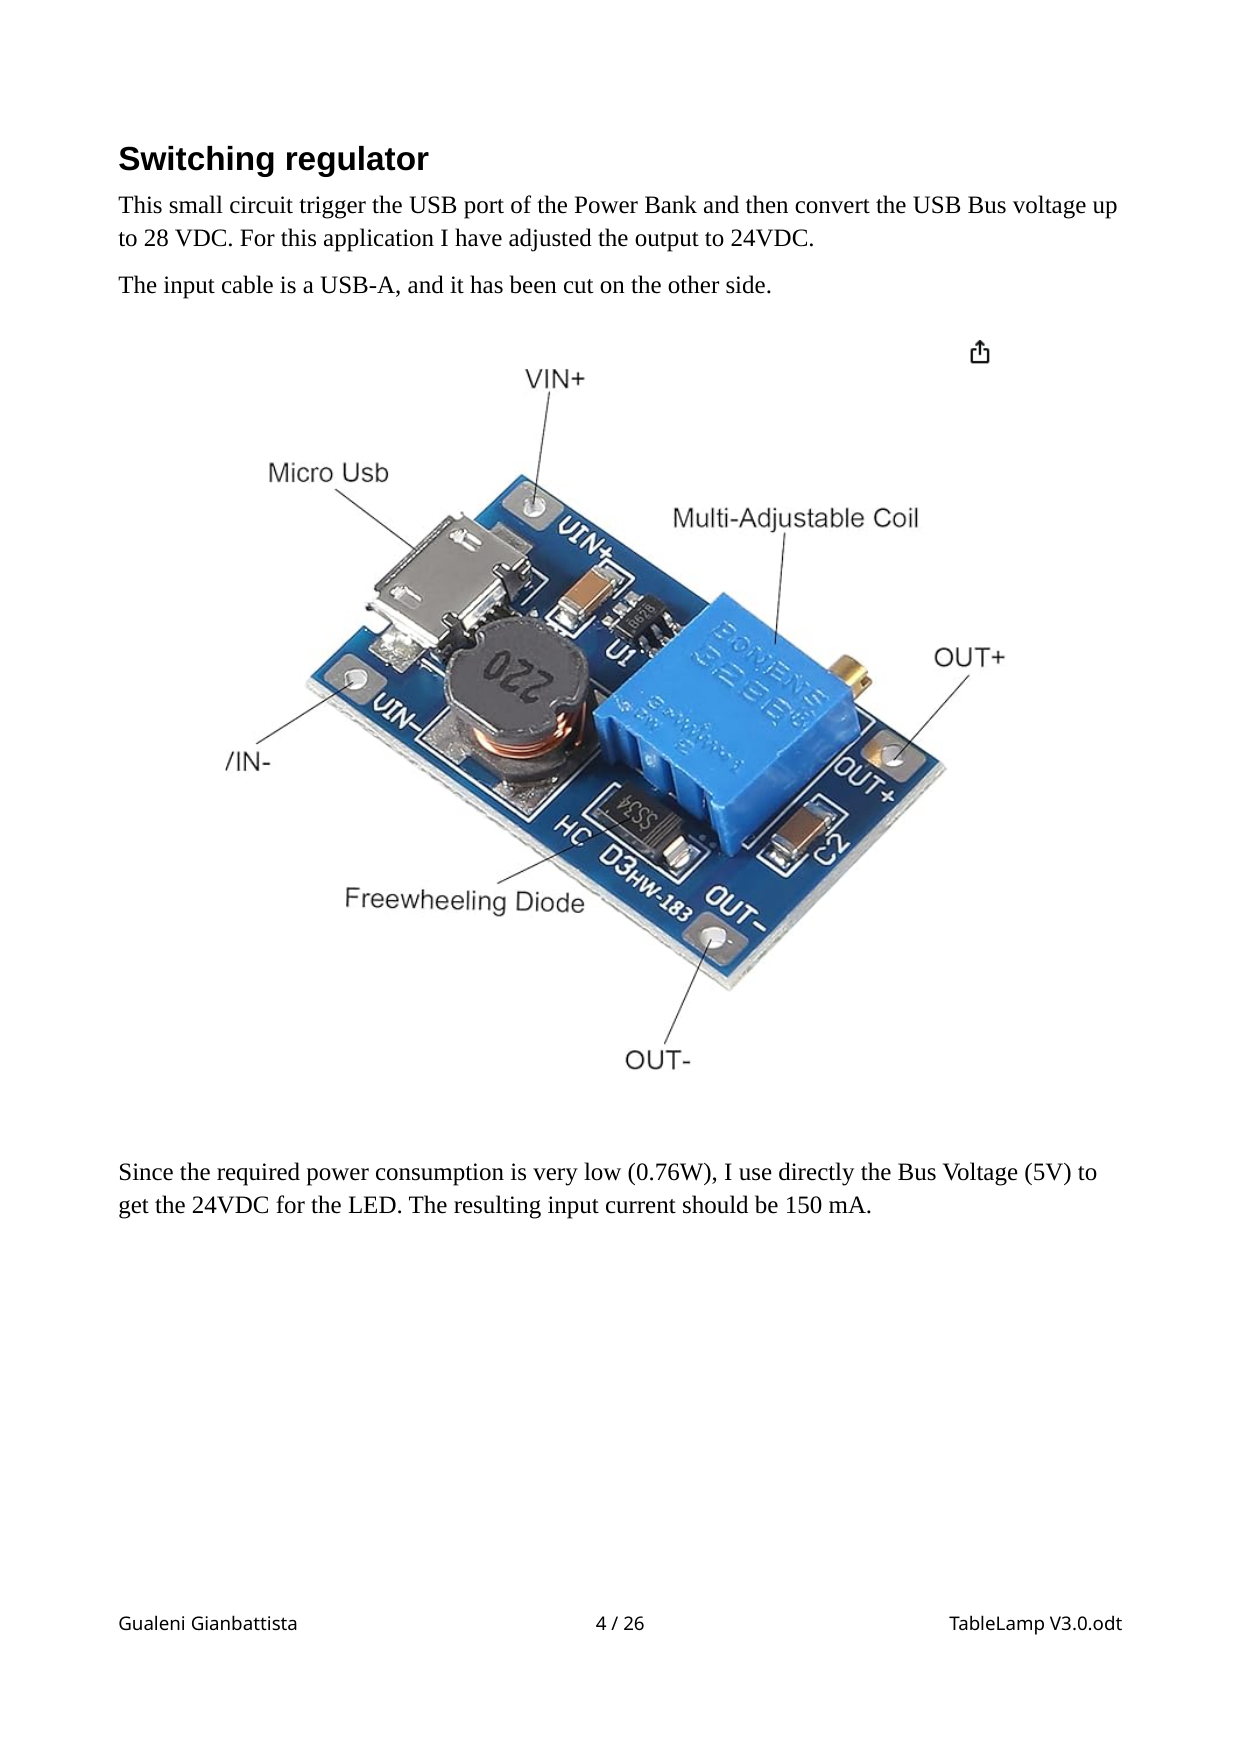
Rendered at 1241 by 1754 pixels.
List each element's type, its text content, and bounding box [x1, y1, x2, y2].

text This small circuit trigger the USB port of the Power Bank and then convert the USB Bus voltage up to 28 VDC. For this application I have adjusted the output to 24VDC. [118, 190, 1122, 252]
subtitle Switching regulator [118, 139, 1122, 177]
text Since the required power consumption is very low (0.76W), I use directly the Bus Voltage (5V) to get the 24VDC for the LED. The resulting input current should be 150 mA. [118, 1157, 1122, 1219]
picture [225, 318, 1015, 1091]
text The input cable is a USB-A, and it has been cut on the other side. [118, 271, 1122, 299]
